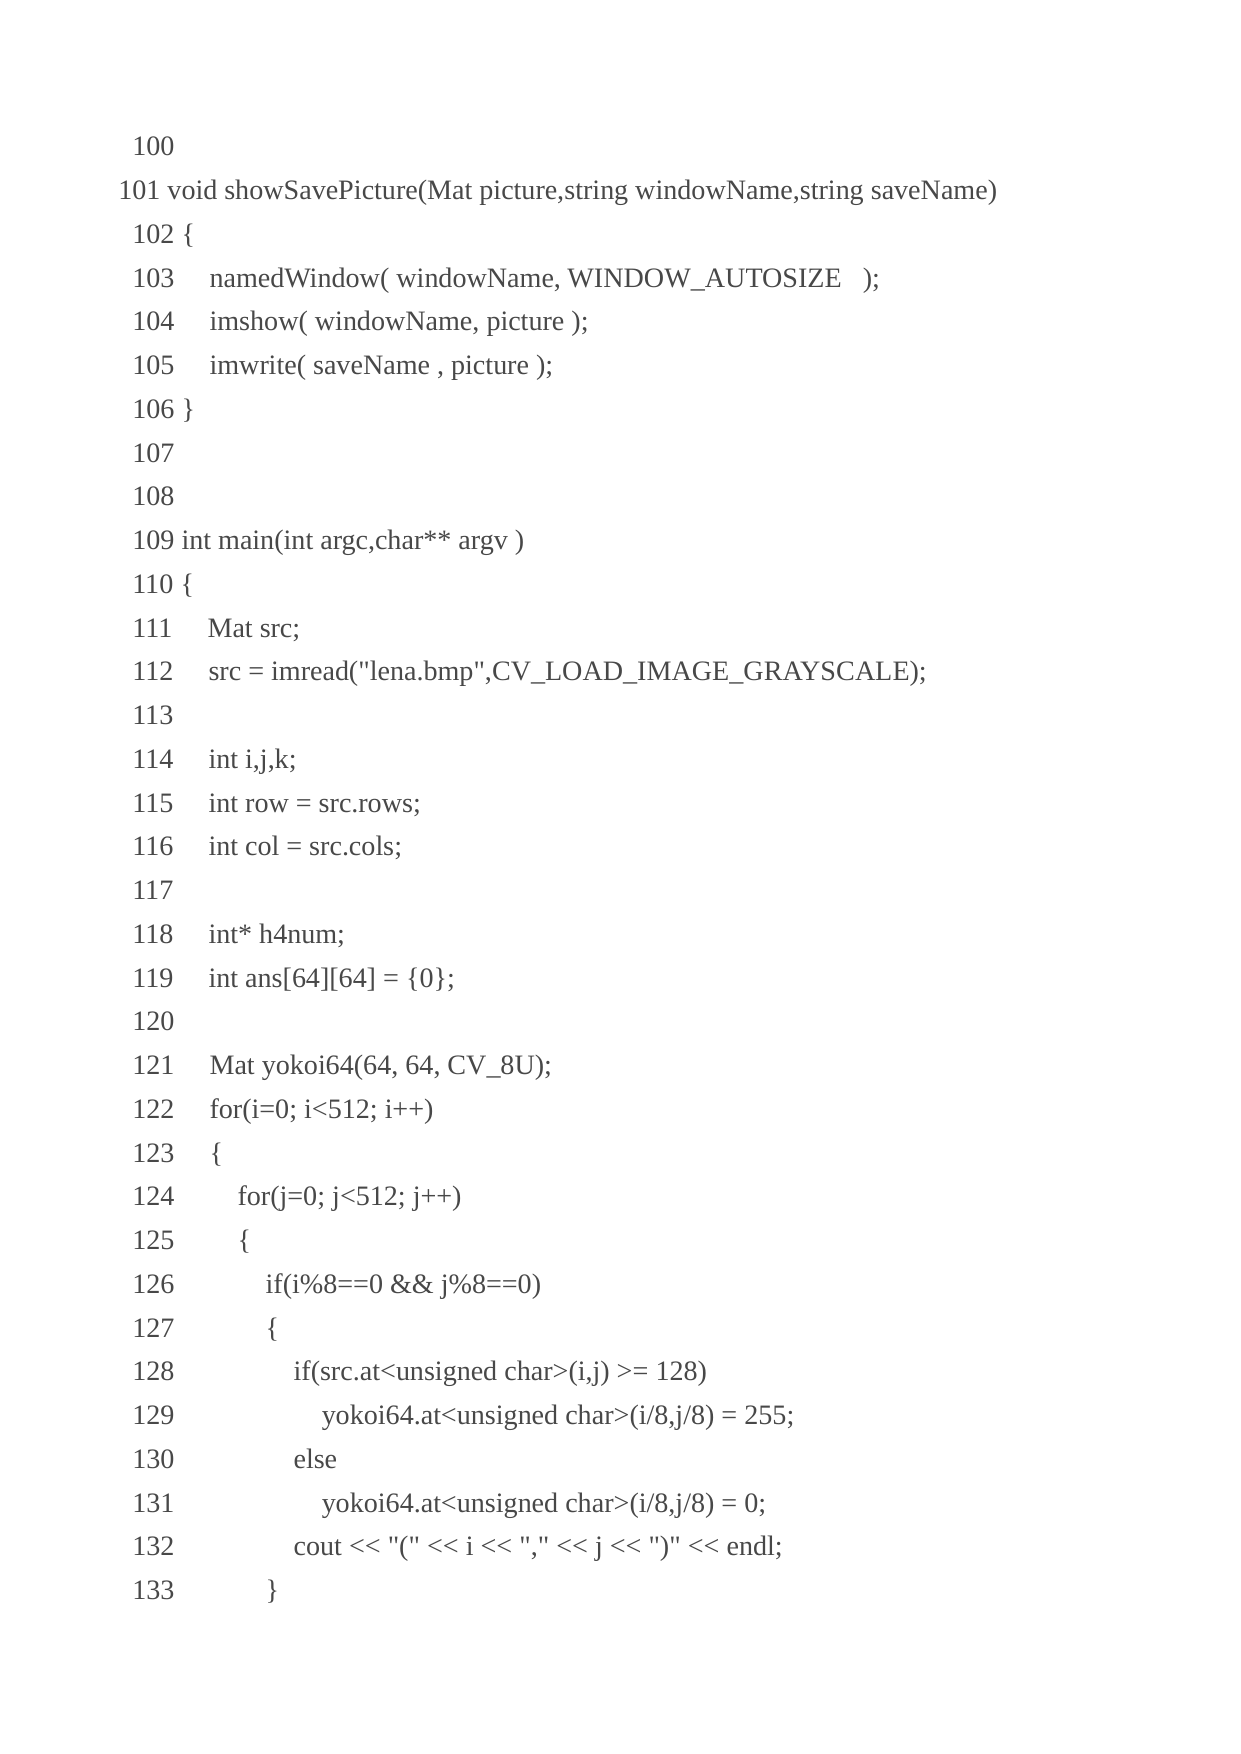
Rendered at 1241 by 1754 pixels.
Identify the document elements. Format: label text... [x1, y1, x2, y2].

text 133 } [118, 1562, 1122, 1606]
text 100 [118, 118, 1122, 162]
text 103 namedWindow( windowName, WINDOW_AUTOSIZE ); [118, 249, 1122, 293]
text 101 void showSavePicture(Mat picture,string windowName,string saveName) [118, 162, 1122, 206]
text 114 int i,j,k; [118, 731, 1122, 774]
text 117 [118, 862, 1122, 906]
text 109 int main(int argc,char** argv ) [118, 512, 1122, 556]
text 126 if(i%8==0 && j%8==0) [118, 1256, 1122, 1299]
text 129 yokoi64.at<unsigned char>(i/8,j/8) = 255; [118, 1387, 1122, 1431]
text 124 for(j=0; j<512; j++) [118, 1168, 1122, 1212]
text 119 int ans[64][64] = {0}; [118, 949, 1122, 993]
text 113 [118, 687, 1122, 731]
text 132 cout << "(" << i << "," << j << ")" << endl; [118, 1518, 1122, 1562]
text 110 { [118, 556, 1122, 599]
text 106 } [118, 381, 1122, 424]
text 123 { [118, 1124, 1122, 1168]
text 127 { [118, 1299, 1122, 1343]
text 108 [118, 468, 1122, 512]
text 105 imwrite( saveName , picture ); [118, 337, 1122, 381]
text 112 src = imread("lena.bmp",CV_LOAD_IMAGE_GRAYSCALE); [118, 643, 1122, 687]
text 128 if(src.at<unsigned char>(i,j) >= 128) [118, 1343, 1122, 1387]
text 131 yokoi64.at<unsigned char>(i/8,j/8) = 0; [118, 1474, 1122, 1518]
text 102 { [118, 206, 1122, 249]
text 116 int col = src.cols; [118, 818, 1122, 862]
text 120 [118, 993, 1122, 1037]
text 115 int row = src.rows; [118, 774, 1122, 818]
text 104 imshow( windowName, picture ); [118, 293, 1122, 337]
text 107 [118, 424, 1122, 468]
text 130 else [118, 1431, 1122, 1474]
text 118 int* h4num; [118, 906, 1122, 949]
text 125 { [118, 1212, 1122, 1256]
text 121 Mat yokoi64(64, 64, CV_8U); [118, 1037, 1122, 1081]
text 122 for(i=0; i<512; i++) [118, 1081, 1122, 1124]
text 111 Mat src; [118, 599, 1122, 643]
